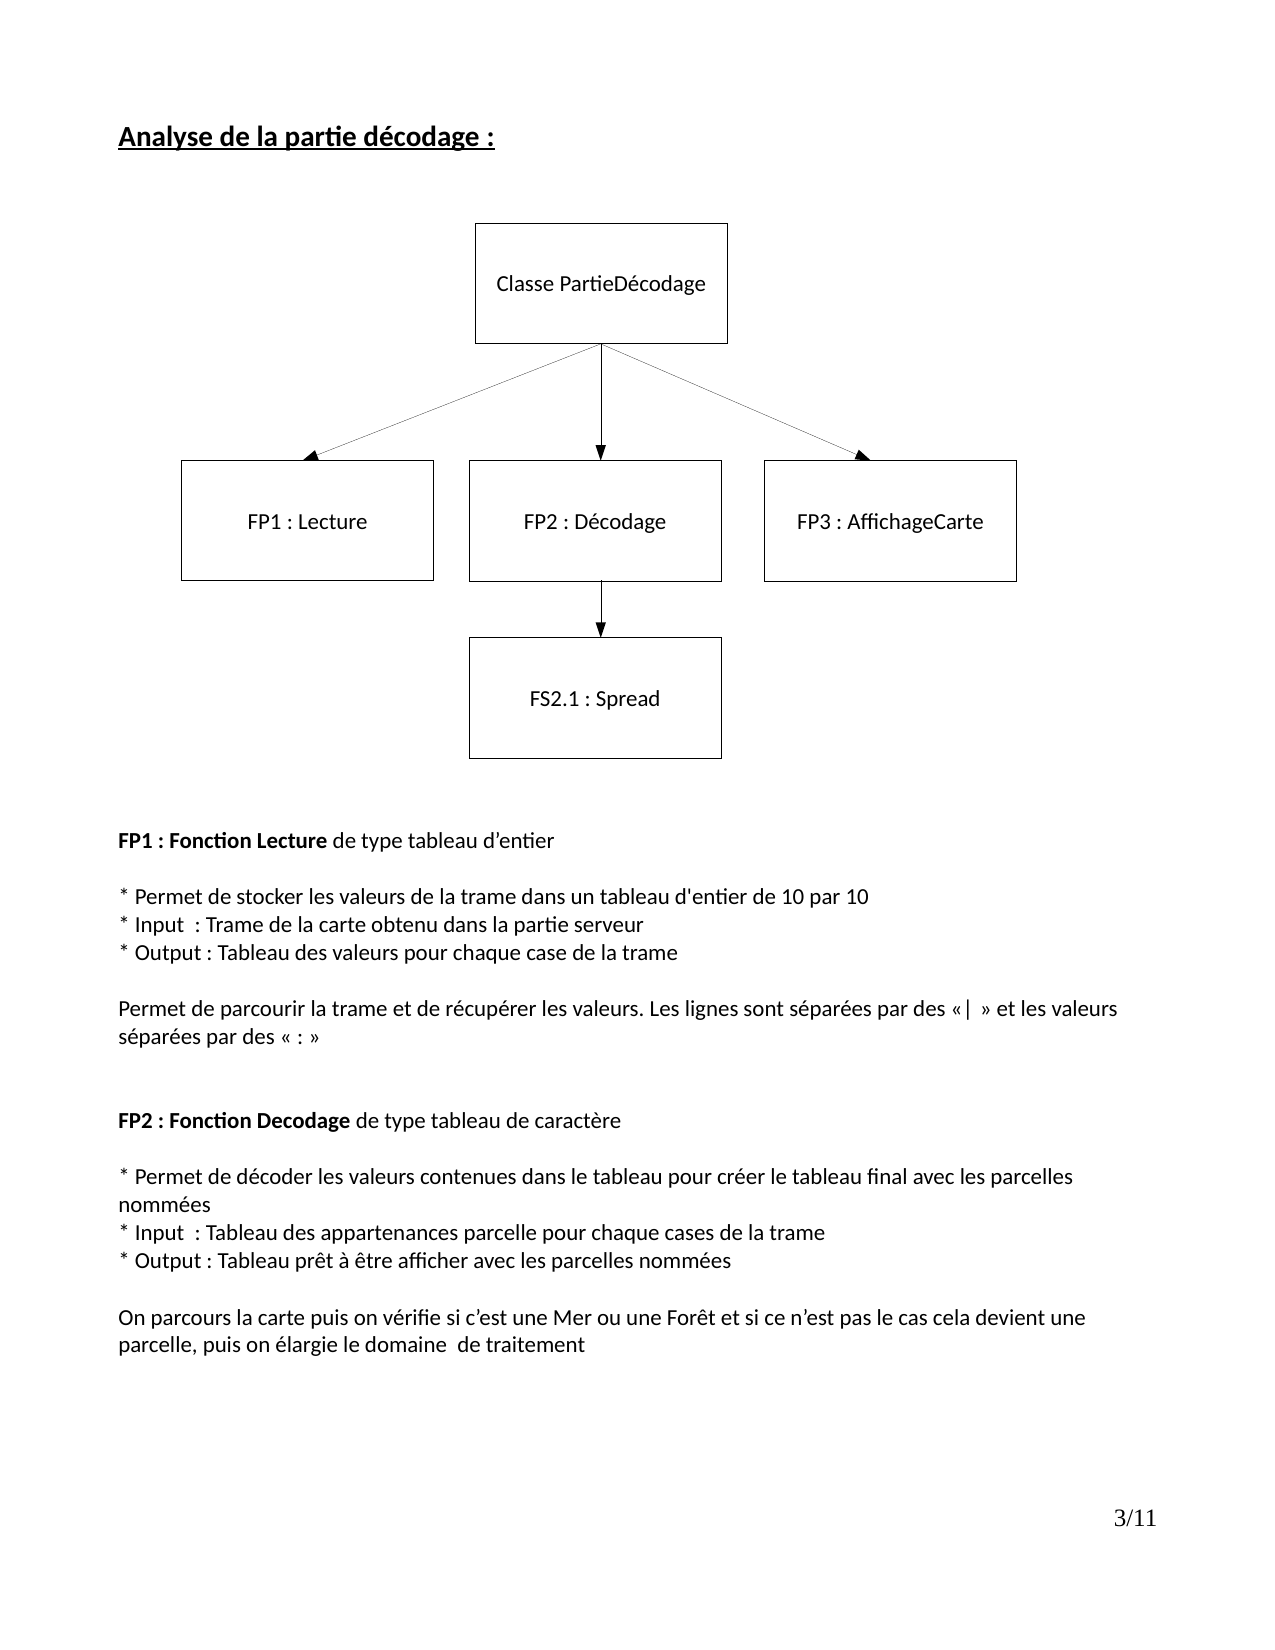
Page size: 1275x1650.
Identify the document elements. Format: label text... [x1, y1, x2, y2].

text Permet de parcourir la trame et de récupérer les valeurs. Les lignes sont séparées par des «| » et les valeurs séparées par des « : » [118, 994, 1157, 1050]
text FP2 : Fonction Decodage de type tableau de caractère [118, 1106, 1157, 1134]
text * Input : Trame de la carte obtenu dans la partie serveur [118, 910, 1157, 938]
text * Input : Tableau des appartenances parcelle pour chaque cases de la trame [118, 1218, 1157, 1247]
text * Permet de décoder les valeurs contenues dans le tableau pour créer le tableau final avec les parcelles nommées [118, 1162, 1157, 1218]
text * Permet de stocker les valeurs de la trame dans un tableau d'entier de 10 par 10 [118, 882, 1157, 910]
text Analyse de la partie décodage : [118, 118, 1157, 154]
text * Output : Tableau prêt à être afficher avec les parcelles nommées [118, 1247, 1157, 1274]
text * Output : Tableau des valeurs pour chaque case de la trame [118, 938, 1157, 966]
text On parcours la carte puis on vérifie si c’est une Mer ou une Forêt et si ce n’est pas le cas cela devient une parcelle, puis on élargie le domaine de traitement [118, 1303, 1157, 1359]
text FP1 : Fonction Lecture de type tableau d’entier [118, 826, 1157, 854]
